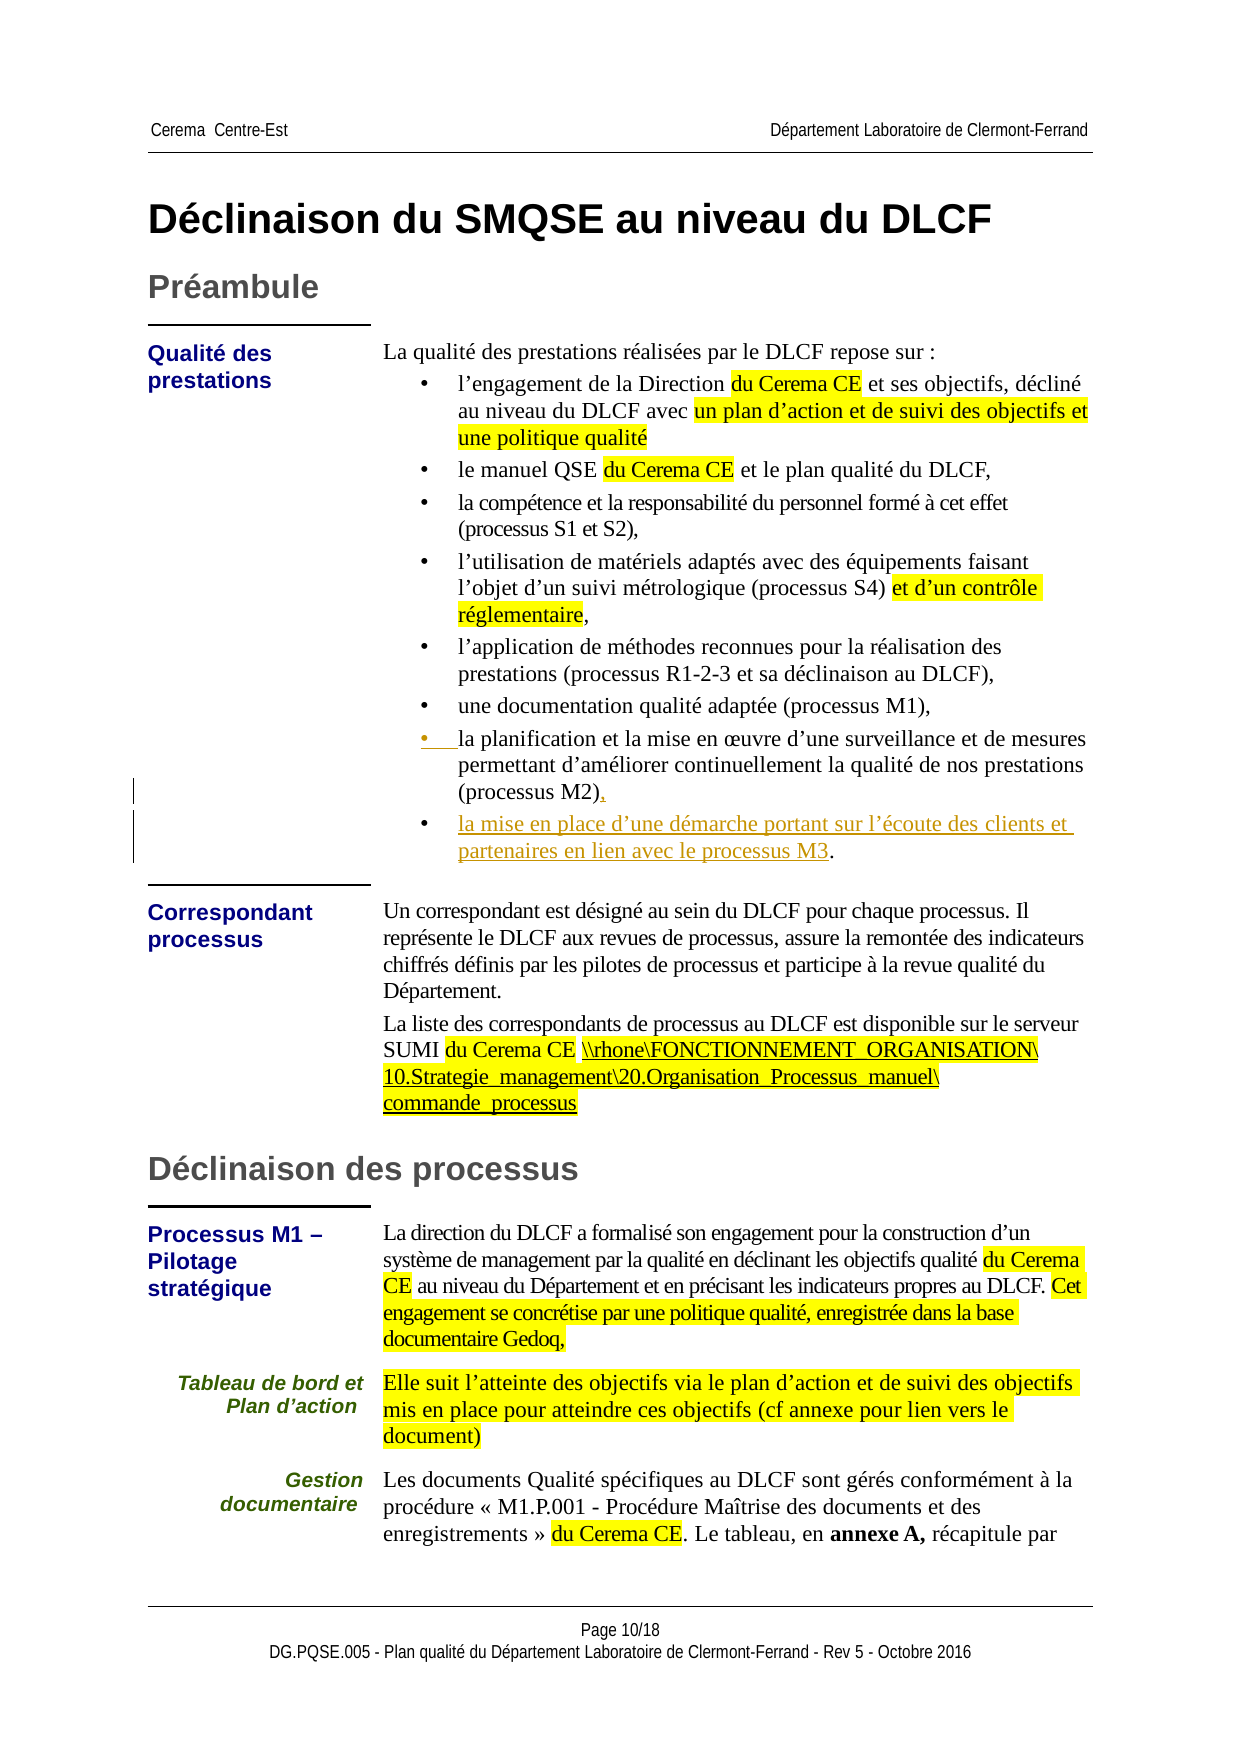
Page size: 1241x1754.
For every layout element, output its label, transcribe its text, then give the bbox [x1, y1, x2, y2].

table_header Correspondant processus [148, 886, 371, 1122]
table_header Qualité des prestations [148, 326, 371, 869]
table_header Les documents Qualité spécifiques au DLCF sont gérés conformément à la procédure « M1.P.001 - Procédure Maîtrise des documents et des enregistrements » du Cerema CE. Le tableau, en annexe A, récapitule par [371, 1455, 1093, 1552]
subtitle Déclinaison des processus [148, 1148, 1093, 1187]
table_header La direction du DLCF a formalisé son engagement pour la construction d’un système de management par la qualité en déclinant les objectifs qualité du Cerema CE au niveau du Département et en précisant les indicateurs propres au DLCF. Cet engagement se concrétise par une politique qualité, enregistrée dans la base documentaire Gedoq, [371, 1205, 1093, 1358]
table_header Un correspondant est désigné au sein du DLCF pour chaque processus. Il représente le DLCF aux revues de processus, assure la remontée des indicateurs chiffrés définis par les pilotes de processus et participe à la revue qualité du Département. La liste des correspondants de processus au DLCF est disponible sur le serveur SUMI du Cerema CE \\rhone\FONCTIONNEMENT_ORGANISATION\10.Strategie_management\20.Organisation_Processus_manuel\commande_processus [371, 884, 1093, 1122]
table_header Gestion documentaire [148, 1455, 371, 1552]
table_header Déclinaison du SMQSE au niveau du DLCF [148, 181, 1093, 255]
table_header Elle suit l’atteinte des objectifs via le plan d’action et de suivi des objectifs mis en place pour atteindre ces objectifs (cf annexe pour lien vers le document) [371, 1358, 1093, 1455]
table_header La qualité des prestations réalisées par le DLCF repose sur : l’engagement de la Direction du Cerema CE et ses objectifs, décliné au niveau du DLCF avec un plan d’action et de suivi des objectifs et une politique qualité le manuel QSE du Cerema CE et le plan qualité du DLCF, la compétence et la responsabilité du personnel formé à cet effet (processus S1 et S2), l’utilisation de matériels adaptés avec des équipements faisant l’objet d’un suivi métrologique (processus S4) et d’un contrôle réglementaire, l’application de méthodes reconnues pour la réalisation des prestations (processus R1-2-3 et sa déclinaison au DLCF), une documentation qualité adaptée (processus M1), la planification et la mise en œuvre d’une surveillance et de mesures permettant d’améliorer continuellement la qualité de nos prestations (processus M2), la mise en place d’une démarche portant sur l’écoute des clients et partenaires en lien avec le processus M3. [371, 324, 1093, 869]
table_header Préambule [148, 255, 1093, 324]
table_header Tableau de bord et Plan d’action [148, 1358, 371, 1455]
table_header Processus M1 – Pilotage stratégique [148, 1208, 371, 1358]
